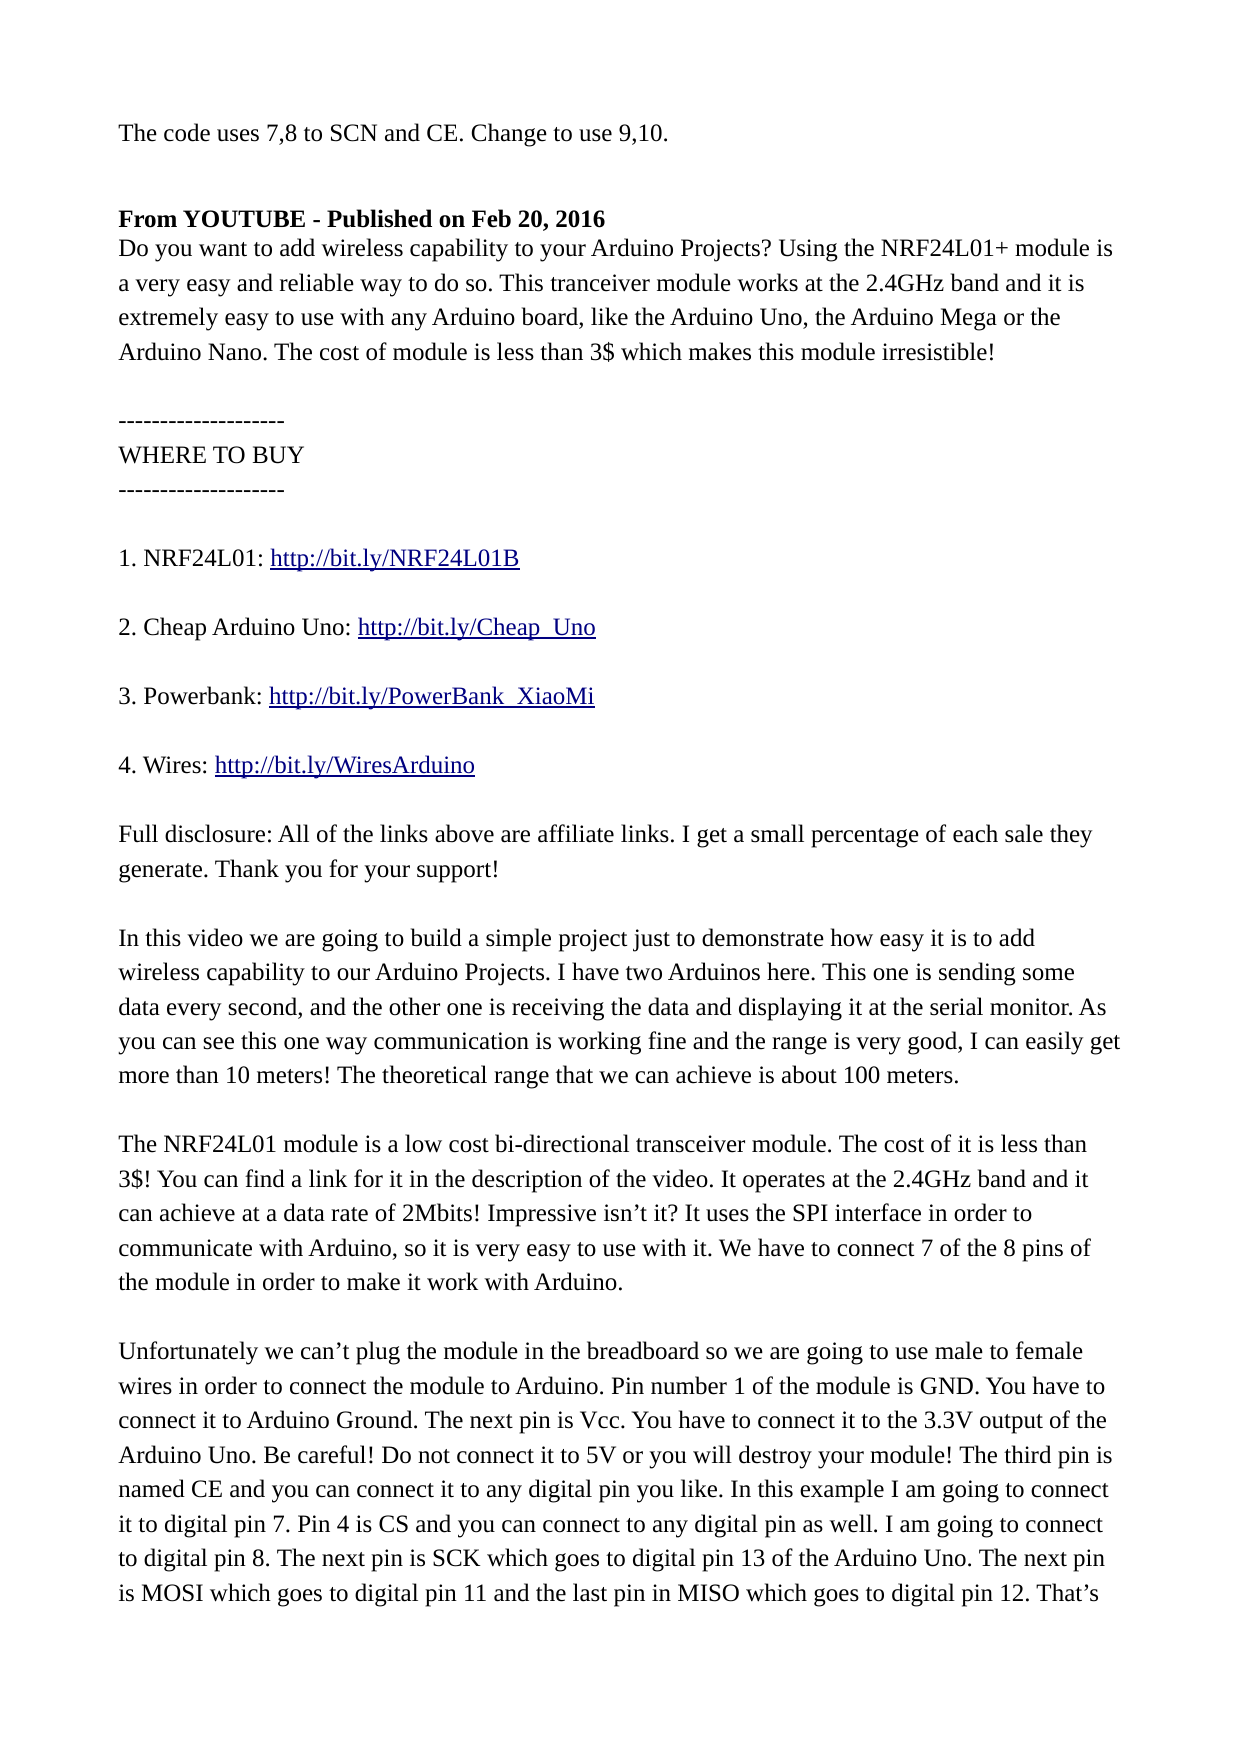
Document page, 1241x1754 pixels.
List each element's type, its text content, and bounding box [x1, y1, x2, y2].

text From YOUTUBE - Published on Feb 20, 2016 [118, 204, 1122, 233]
text The code uses 7,8 to SCN and CE. Change to use 9,10. [118, 118, 1122, 147]
text Do you want to add wireless capability to your Arduino Projects? Using the NRF24L01+ module is a very easy and reliable way to do so. This tranceiver module works at the 2.4GHz band and it is extremely easy to use with any Arduino board, like the Arduino Uno, the Arduino Mega or the Arduino Nano. The cost of module is less than 3$ which makes this module irresistible! -------------------- WHERE TO BUY -------------------- 1. NRF24L01: http://bit.ly/NRF24L01B 2. Cheap Arduino Uno: http://bit.ly/Cheap_Uno 3. Powerbank: http://bit.ly/PowerBank_XiaoMi 4. Wires: http://bit.ly/WiresArduino Full disclosure: All of the links above are affiliate links. I get a small percentage of each sale they generate. Thank you for your support! In this video we are going to build a simple project just to demonstrate how easy it is to add wireless capability to our Arduino Projects. I have two Arduinos here. This one is sending some data every second, and the other one is receiving the data and displaying it at the serial monitor. As you can see this one way communication is working fine and the range is very good, I can easily get more than 10 meters! The theoretical range that we can achieve is about 100 meters. The NRF24L01 module is a low cost bi-directional transceiver module. The cost of it is less than 3$! You can find a link for it in the description of the video. It operates at the 2.4GHz band and it can achieve at a data rate of 2Mbits! Impressive isn’t it? It uses the SPI interface in order to communicate with Arduino, so it is very easy to use with it. We have to connect 7 of the 8 pins of the module in order to make it work with Arduino. Unfortunately we can’t plug the module in the breadboard so we are going to use male to female wires in order to connect the module to Arduino. Pin number 1 of the module is GND. You have to connect it to Arduino Ground. The next pin is Vcc. You have to connect it to the 3.3V output of the Arduino Uno. Be careful! Do not connect it to 5V or you will destroy your module! The third pin is named CE and you can connect it to any digital pin you like. In this example I am going to connect it to digital pin 7. Pin 4 is CS and you can connect to any digital pin as well. I am going to connect to digital pin 8. The next pin is SCK which goes to digital pin 13 of the Arduino Uno. The next pin is MOSI which goes to digital pin 11 and the last pin in MISO which goes to digital pin 12. That’s [118, 233, 1122, 1607]
